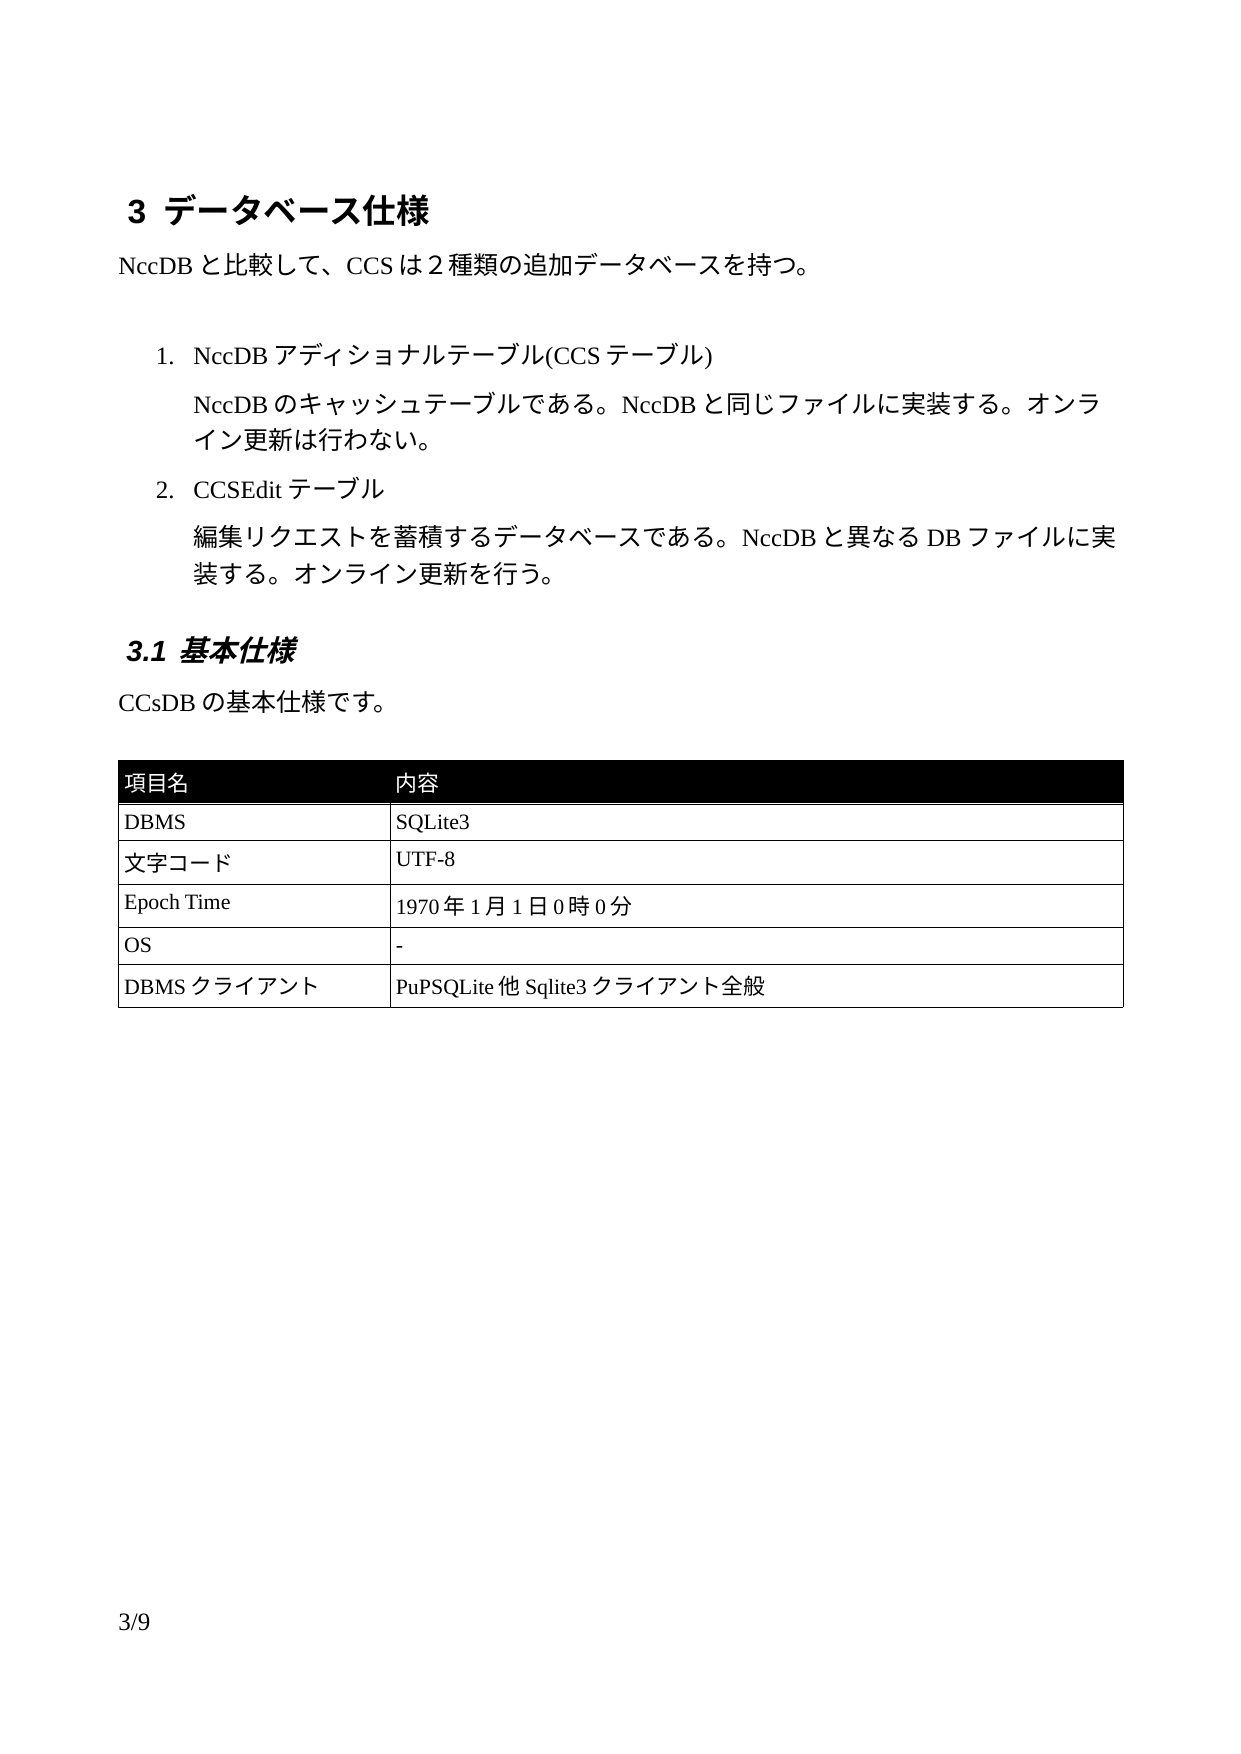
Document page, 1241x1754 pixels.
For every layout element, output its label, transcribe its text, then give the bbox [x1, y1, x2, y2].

table_cell DBMSクライアント [119, 965, 390, 1007]
list CCSEditテーブル [156, 469, 1122, 505]
subtitle 基本仕様 [118, 628, 1122, 670]
list NccDBアディショナルテーブル(CCSテーブル) [156, 335, 1122, 372]
list NccDBのキャッシュテーブルである。NccDBと同じファイルに実装する。オンライン更新は行わない。 [156, 384, 1122, 457]
table_cell OS [119, 928, 390, 963]
table_cell 文字コード [119, 841, 390, 883]
text CCsDBの基本仕様です。 [118, 683, 1122, 719]
table_cell UTF-8 [391, 841, 1123, 883]
table_cell PuPSQLite他Sqlite3クライアント全般 [391, 965, 1123, 1007]
table_cell SQLite3 [391, 805, 1123, 840]
table_cell DBMS [119, 805, 390, 840]
table_cell - [391, 928, 1123, 963]
table_cell 1970年1月1日0時0分 [391, 885, 1123, 927]
subtitle データベース仕様 [118, 184, 1122, 233]
text NccDBと比較して、CCSは２種類の追加データベースを持つ。 [118, 245, 1122, 282]
list 編集リクエストを蓄積するデータベースである。NccDBと異なるDBファイルに実装する。オンライン更新を行う。 [156, 518, 1122, 590]
table_header 項目名 [119, 761, 390, 803]
table_header 内容 [391, 761, 1123, 803]
table_cell Epoch Time [119, 885, 390, 927]
